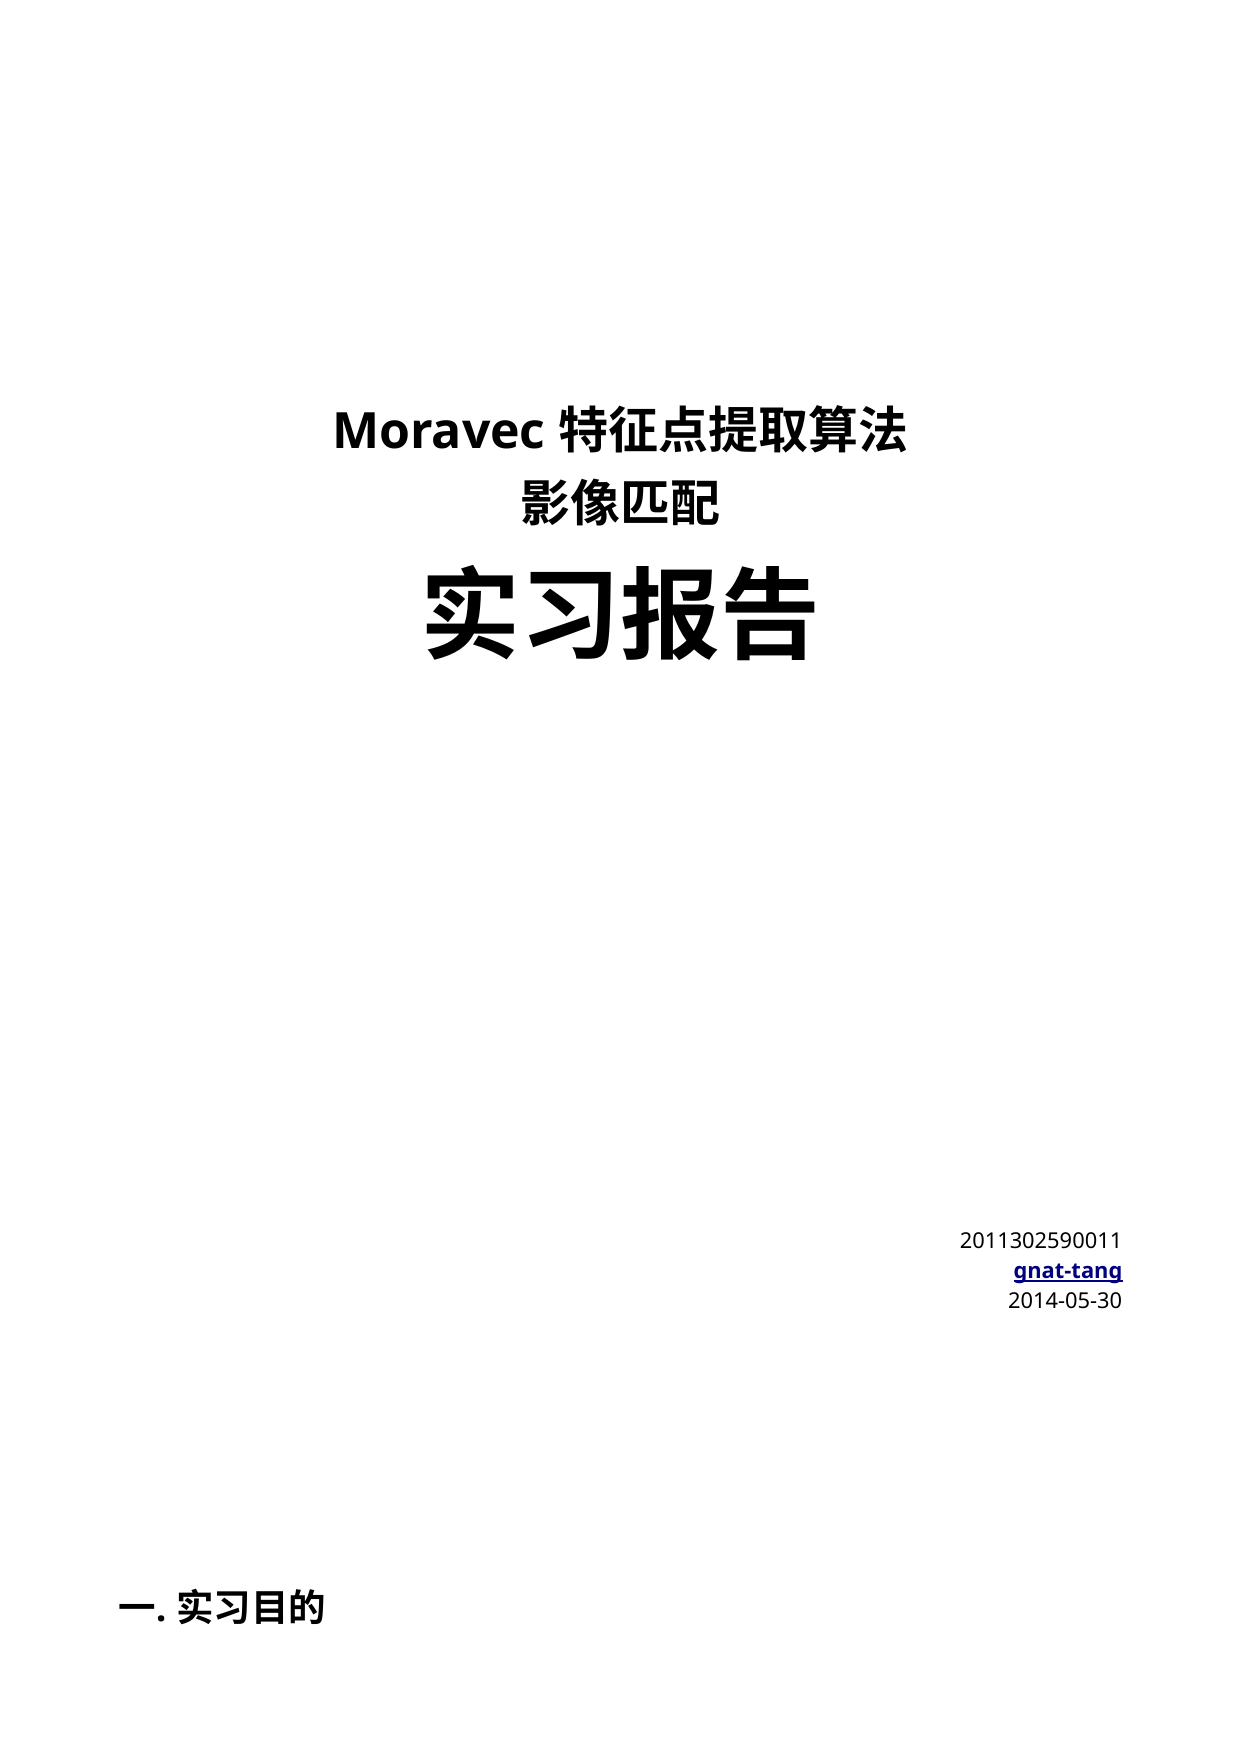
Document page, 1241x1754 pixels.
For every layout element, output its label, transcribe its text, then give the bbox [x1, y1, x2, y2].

text gnat-tang [118, 1255, 1122, 1285]
text 一. 实习目的 [118, 1577, 1122, 1632]
text 实习报告 [118, 536, 1122, 681]
text 2011302590011 [118, 1226, 1122, 1255]
text 2014-05-30 [118, 1285, 1122, 1315]
text 影像匹配 [118, 463, 1122, 536]
text Moravec 特征点提取算法 [118, 391, 1122, 463]
